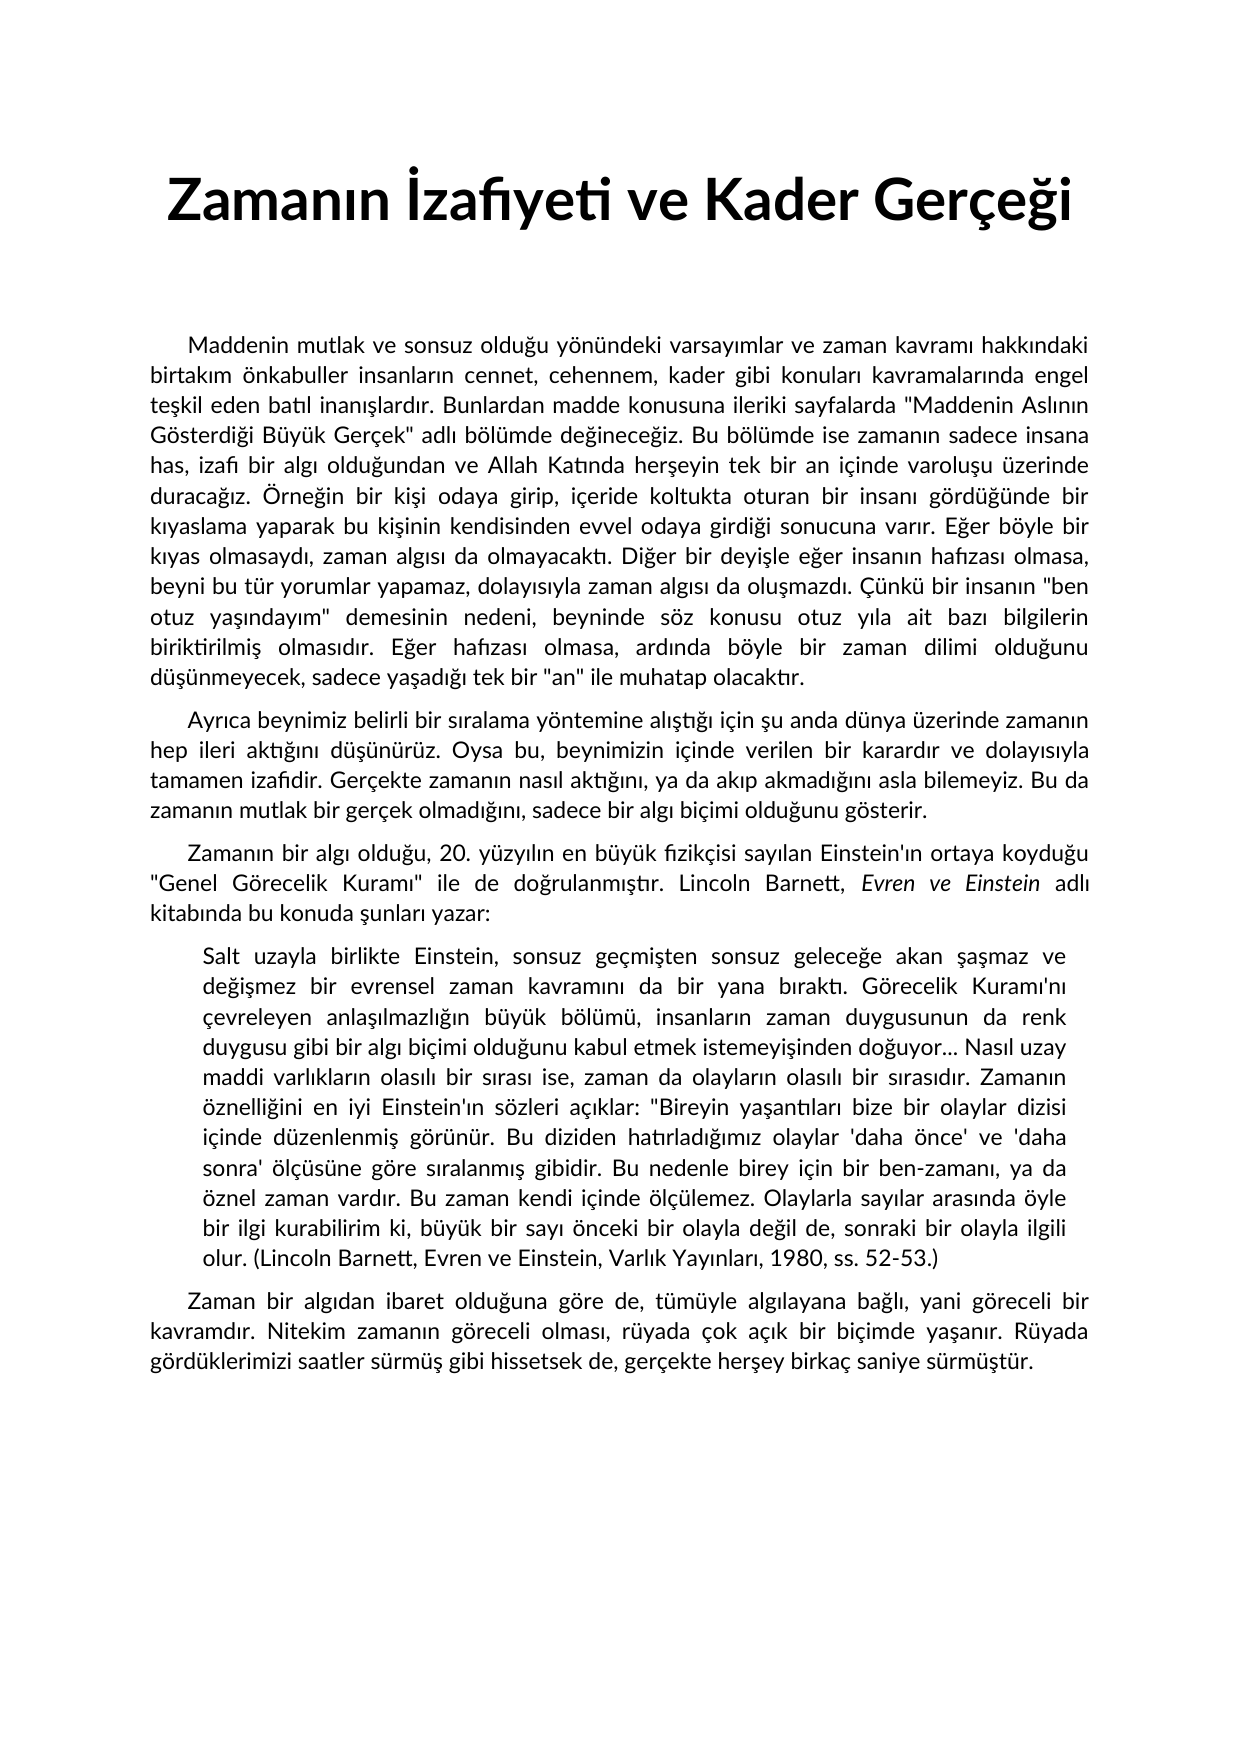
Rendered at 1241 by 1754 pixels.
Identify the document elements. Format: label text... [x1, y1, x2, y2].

text Maddenin mutlak ve sonsuz olduğu yönündeki varsayımlar ve zaman kavramı hakkındaki birtakım önkabuller insanların cennet, cehennem, kader gibi konuları kavramalarında engel teşkil eden batıl inanışlardır. Bunlardan madde konusuna ileriki sayfalarda "Maddenin Aslının Gösterdiği Büyük Gerçek" adlı bölümde değineceğiz. Bu bölümde ise zamanın sadece insana has, izafi bir algı olduğundan ve Allah Katında herşeyin tek bir an içinde varoluşu üzerinde duracağız. Örneğin bir kişi odaya girip, içeride koltukta oturan bir insanı gördüğünde bir kıyaslama yaparak bu kişinin kendisinden evvel odaya girdiği sonucuna varır. Eğer böyle bir kıyas olmasaydı, zaman algısı da olmayacaktı. Diğer bir deyişle eğer insanın hafızası olmasa, beyni bu tür yorumlar yapamaz, dolayısıyla zaman algısı da oluşmazdı. Çünkü bir insanın "ben otuz yaşındayım" demesinin nedeni, beyninde söz konusu otuz yıla ait bazı bilgilerin biriktirilmiş olmasıdır. Eğer hafızası olmasa, ardında böyle bir zaman dilimi olduğunu düşünmeyecek, sadece yaşadığı tek bir "an" ile muhatap olacaktır. [150, 330, 1090, 690]
subtitle Zamanın İzafiyeti ve Kader Gerçeği [150, 162, 1090, 232]
text Zaman bir algıdan ibaret olduğuna göre de, tümüyle algılayana bağlı, yani göreceli bir kavramdır. Nitekim zamanın göreceli olması, rüyada çok açık bir biçimde yaşanır. Rüyada gördüklerimizi saatler sürmüş gibi hissetsek de, gerçekte herşey birkaç saniye sürmüştür. [150, 1287, 1090, 1374]
text Ayrıca beynimiz belirli bir sıralama yöntemine alıştığı için şu anda dünya üzerinde zamanın hep ileri aktığını düşünürüz. Oysa bu, beynimizin içinde verilen bir karardır ve dolayısıyla tamamen izafidir. Gerçekte zamanın nasıl aktığını, ya da akıp akmadığını asla bilemeyiz. Bu da zamanın mutlak bir gerçek olmadığını, sadece bir algı biçimi olduğunu gösterir. [150, 705, 1090, 823]
text Salt uzayla birlikte Einstein, sonsuz geçmişten sonsuz geleceğe akan şaşmaz ve değişmez bir evrensel zaman kavramını da bir yana bıraktı. Görecelik Kuramı'nı çevreleyen anlaşılmazlığın büyük bölümü, insanların zaman duygusunun da renk duygusu gibi bir algı biçimi olduğunu kabul etmek istemeyişinden doğuyor... Nasıl uzay maddi varlıkların olasılı bir sırası ise, zaman da olayların olasılı bir sırasıdır. Zamanın öznelliğini en iyi Einstein'ın sözleri açıklar: "Bireyin yaşantıları bize bir olaylar dizisi içinde düzenlenmiş görünür. Bu diziden hatırladığımız olaylar 'daha önce' ve 'daha sonra' ölçüsüne göre sıralanmış gibidir. Bu nedenle birey için bir ben-zamanı, ya da öznel zaman vardır. Bu zaman kendi içinde ölçülemez. Olaylarla sayılar arasında öyle bir ilgi kurabilirim ki, büyük bir sayı önceki bir olayla değil de, sonraki bir olayla ilgili olur. (Lincoln Barnett, Evren ve Einstein, Varlık Yayınları, 1980, ss. 52-53.) [202, 942, 1068, 1271]
text Zamanın bir algı olduğu, 20. yüzyılın en büyük fizikçisi sayılan Einstein'ın ortaya koyduğu "Genel Görecelik Kuramı" ile de doğrulanmıştır. Lincoln Barnett, Evren ve Einstein adlı kitabında bu konuda şunları yazar: [150, 839, 1090, 927]
